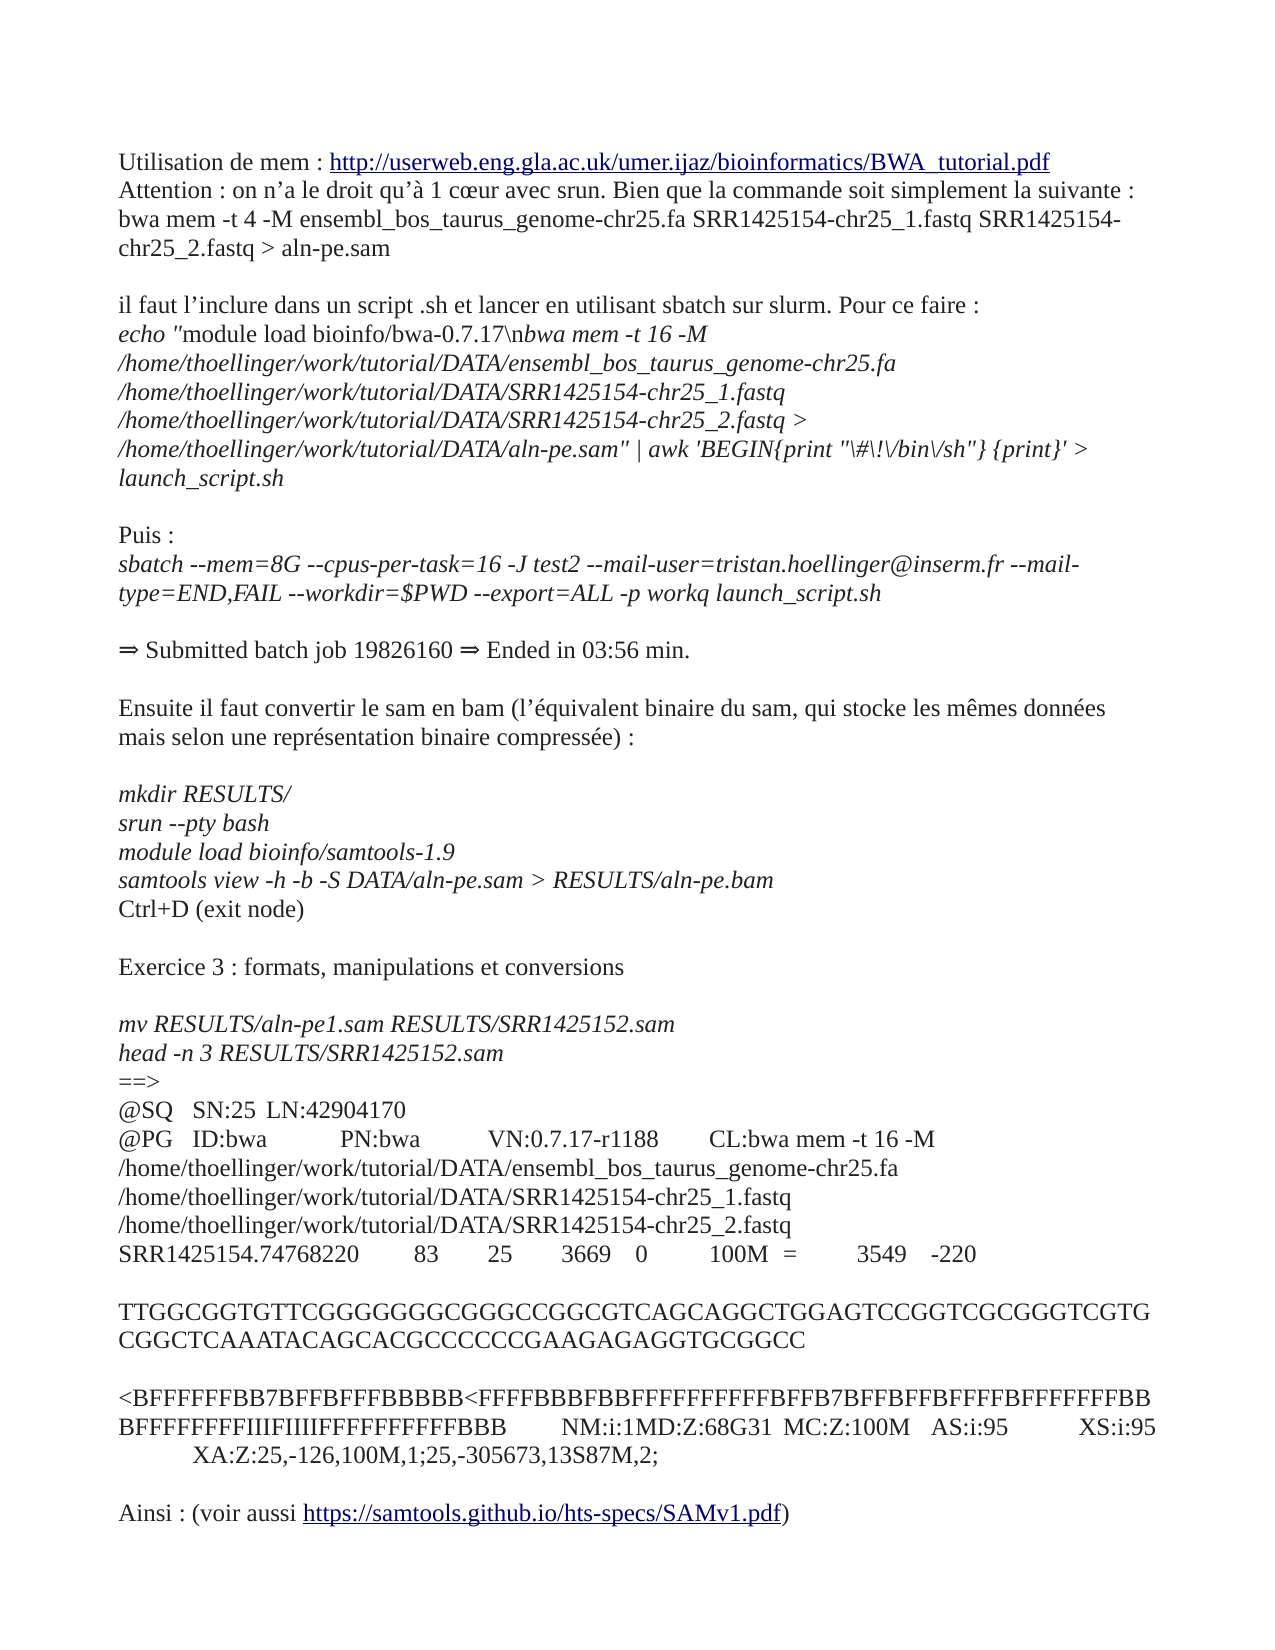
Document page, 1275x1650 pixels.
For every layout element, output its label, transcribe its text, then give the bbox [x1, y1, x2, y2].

text sbatch --mem=8G --cpus-per-task=16 -J test2 --mail-user=tristan.hoellinger@inserm.fr --mail-type=END,FAIL --workdir=$PWD --export=ALL -p workq launch_script.sh [118, 549, 1157, 607]
text ⇒ Submitted batch job 19826160 ⇒ Ended in 03:56 min. [118, 636, 1157, 664]
text bwa mem -t 4 -M ensembl_bos_taurus_genome-chr25.fa SRR1425154-chr25_1.fastq SRR1425154-chr25_2.fastq > aln-pe.sam [118, 204, 1157, 262]
text srun --pty bash [118, 808, 1157, 837]
text Ctrl+D (exit node) [118, 894, 1157, 923]
text Ainsi : (voir aussi https://samtools.github.io/hts-specs/SAMv1.pdf) [118, 1498, 1157, 1527]
text mkdir RESULTS/ [118, 779, 1157, 808]
text Utilisation de mem : http://userweb.eng.gla.ac.uk/umer.ijaz/bioinformatics/BWA_tutorial.pdf [118, 147, 1157, 176]
text @SQ SN:25 LN:42904170 [118, 1096, 1157, 1124]
text head -n 3 RESULTS/SRR1425152.sam [118, 1038, 1157, 1067]
text Puis : [118, 521, 1157, 549]
text echo "module load bioinfo/bwa-0.7.17\nbwa mem -t 16 -M /home/thoellinger/work/tutorial/DATA/ensembl_bos_taurus_genome-chr25.fa /home/thoellinger/work/tutorial/DATA/SRR1425154-chr25_1.fastq /home/thoellinger/work/tutorial/DATA/SRR1425154-chr25_2.fastq > /home/thoellinger/work/tutorial/DATA/aln-pe.sam" | awk 'BEGIN{print "\#\!\/bin\/sh"} {print}' > launch_script.sh [118, 319, 1157, 492]
text Ensuite il faut convertir le sam en bam (l’équivalent binaire du sam, qui stocke les mêmes données mais selon une représentation binaire compressée) : [118, 693, 1157, 751]
text module load bioinfo/samtools-1.9 [118, 837, 1157, 866]
text mv RESULTS/aln-pe1.sam RESULTS/SRR1425152.sam [118, 1009, 1157, 1038]
text ==> [118, 1067, 1157, 1096]
text SRR1425154.74768220 83 25 3669 0 100M = 3549 -220 TTGGCGGTGTTCGGGGGGGCGGGCCGGCGTCAGCAGGCTGGAGTCCGGTCGCGGGTCGTGCGGCTCAAATACAGCACGCCCCCCGAAGAGAGGTGCGGCC <BFFFFFFBB7BFFBFFFBBBBB<FFFFBBBFBBFFFFFFFFFFBFFB7BFFBFFBFFFFBFFFFFFFBBBFFFFFFFFIIIFIIIIFFFFFFFFFFBBB NM:i:1 MD:Z:68G31 MC:Z:100M AS:i:95 XS:i:95 XA:Z:25,-126,100M,1;25,-305673,13S87M,2; [118, 1239, 1157, 1469]
text il faut l’inclure dans un script .sh et lancer en utilisant sbatch sur slurm. Pour ce faire : [118, 291, 1157, 319]
text Exercice 3 : formats, manipulations et conversions [118, 952, 1157, 981]
text samtools view -h -b -S DATA/aln-pe.sam > RESULTS/aln-pe.bam [118, 866, 1157, 894]
text Attention : on n’a le droit qu’à 1 cœur avec srun. Bien que la commande soit simplement la suivante : [118, 176, 1157, 204]
text @PG ID:bwa PN:bwa VN:0.7.17-r1188 CL:bwa mem -t 16 -M /home/thoellinger/work/tutorial/DATA/ensembl_bos_taurus_genome-chr25.fa /home/thoellinger/work/tutorial/DATA/SRR1425154-chr25_1.fastq /home/thoellinger/work/tutorial/DATA/SRR1425154-chr25_2.fastq [118, 1124, 1157, 1239]
